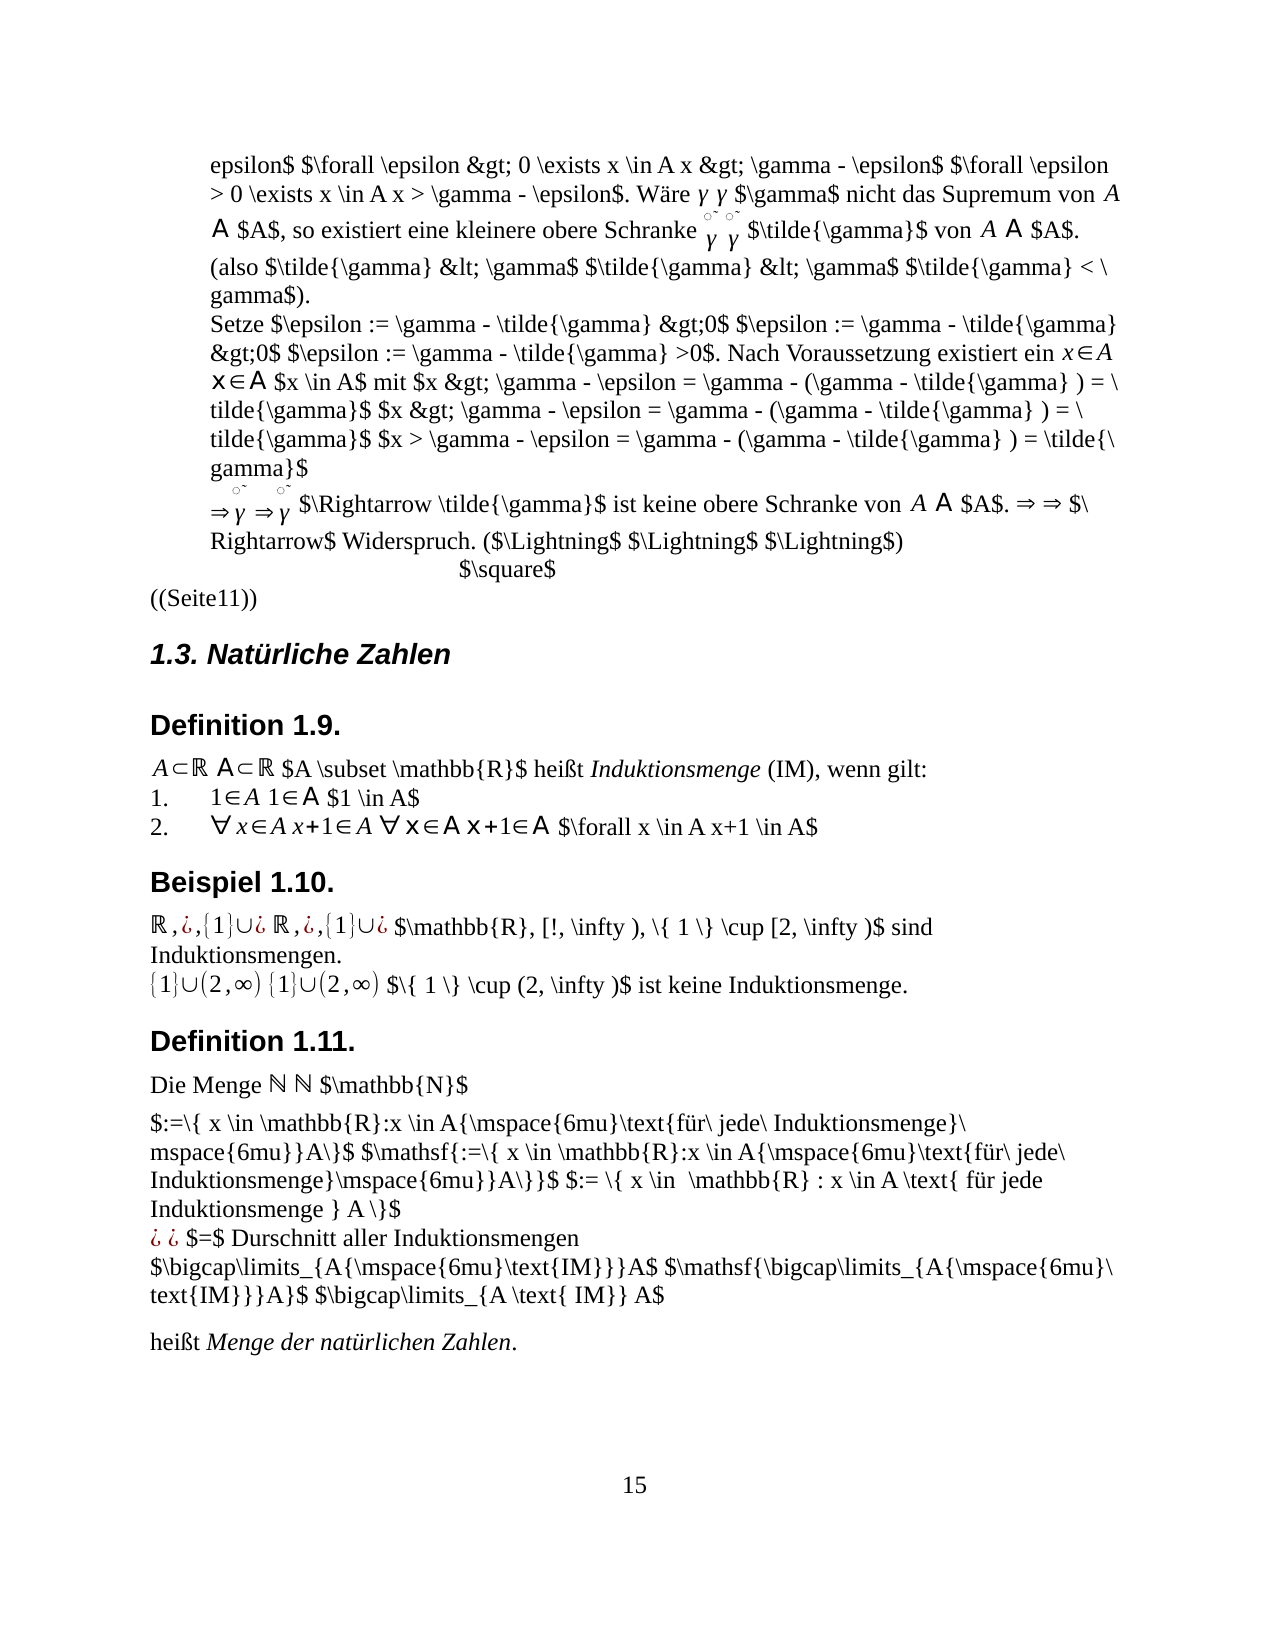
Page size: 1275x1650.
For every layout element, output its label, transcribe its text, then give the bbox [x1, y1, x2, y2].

text ((Seite11)) [150, 583, 1125, 612]
subtitle Beispiel 1.10. [150, 865, 1125, 899]
text heißt Menge der natürlichen Zahlen. [150, 1327, 1125, 1356]
subtitle 1.3. Natürliche Zahlen [150, 637, 1125, 671]
list $1 \in A$ [150, 783, 1125, 812]
text $A \subset \mathbb{R}$ heißt Induktionsmenge (IM), wenn gilt: [150, 754, 1125, 783]
subtitle Definition 1.11. [150, 1024, 1125, 1058]
list (obere Zeile): " $\Rightarrow$": Sei $\gamma = \sup A$, und sei $\epsilon &gt;0$ $\epsilon &gt;0$ $\epsilon >0$. Da $\gamma - \epsilon &lt; \gamma$ $\gamma - \epsilon &lt; \gamma$ $\gamma - \epsilon < \gamma$, ist $\gamma - \epsilon$ keine obere Schranke von $A$. Also existiert ein $x \in A$ mit $x &gt; \gamma - \epsilon$ $x &gt; \gamma - \epsilon$ $x > \gamma - \epsilon$ " $\Leftarrow$": Es gelte $\forall \epsilon &gt; 0 \exists x \in A x &gt; \gamma - \epsilon$ $\forall \epsilon &gt; 0 \exists x \in A x &gt; \gamma - \epsilon$ $\forall \epsilon > 0 \exists x \in A x > \gamma - \epsilon$. Wäre $\gamma$ nicht das Supremum von $A$, so existiert eine kleinere obere Schranke $\tilde{\gamma}$ von $A$. (also $\tilde{\gamma} &lt; \gamma$ $\tilde{\gamma} &lt; \gamma$ $\tilde{\gamma} < \gamma$). Setze $\epsilon := \gamma - \tilde{\gamma} &gt;0$ $\epsilon := \gamma - \tilde{\gamma} &gt;0$ $\epsilon := \gamma - \tilde{\gamma} >0$. Nach Voraussetzung existiert ein $x \in A$ mit $x &gt; \gamma - \epsilon = \gamma - (\gamma - \tilde{\gamma} ) = \tilde{\gamma}$ $x &gt; \gamma - \epsilon = \gamma - (\gamma - \tilde{\gamma} ) = \tilde{\gamma}$ $x > \gamma - \epsilon = \gamma - (\gamma - \tilde{\gamma} ) = \tilde{\gamma}$ $\Rightarrow \tilde{\gamma}$ ist keine obere Schranke von $A$. $\Rightarrow$ Widerspruch. ($\Lightning$ $\Lightning$ $\Lightning$) $\square$ [150, 150, 1125, 583]
text $\mathbb{R}, [!, \infty ), \{ 1 \} \cup [2, \infty )$ sind Induktionsmengen. $\{ 1 \} \cup (2, \infty )$ ist keine Induktionsmenge. [150, 911, 1125, 999]
subtitle Definition 1.9. [150, 708, 1125, 742]
text Die Menge $\mathbb{N}$ [150, 1070, 1125, 1099]
list $\forall x \in A x+1 \in A$ [150, 812, 1125, 840]
text $:=\{ x \in \mathbb{R}:x \in A{\mspace{6mu}\text{für\ jede\ Induktionsmenge}\mspace{6mu}}A\}$ $\mathsf{:=\{ x \in \mathbb{R}:x \in A{\mspace{6mu}\text{für\ jede\ Induktionsmenge}\mspace{6mu}}A\}}$ $:= \{ x \in \mathbb{R} : x \in A \text{ für jede Induktionsmenge } A \}$ $=$ Durschnitt aller Induktionsmengen $\bigcap\limits_{A{\mspace{6mu}\text{IM}}}A$ $\mathsf{\bigcap\limits_{A{\mspace{6mu}\text{IM}}}A}$ $\bigcap\limits_{A \text{ IM}} A$ [150, 1108, 1125, 1309]
